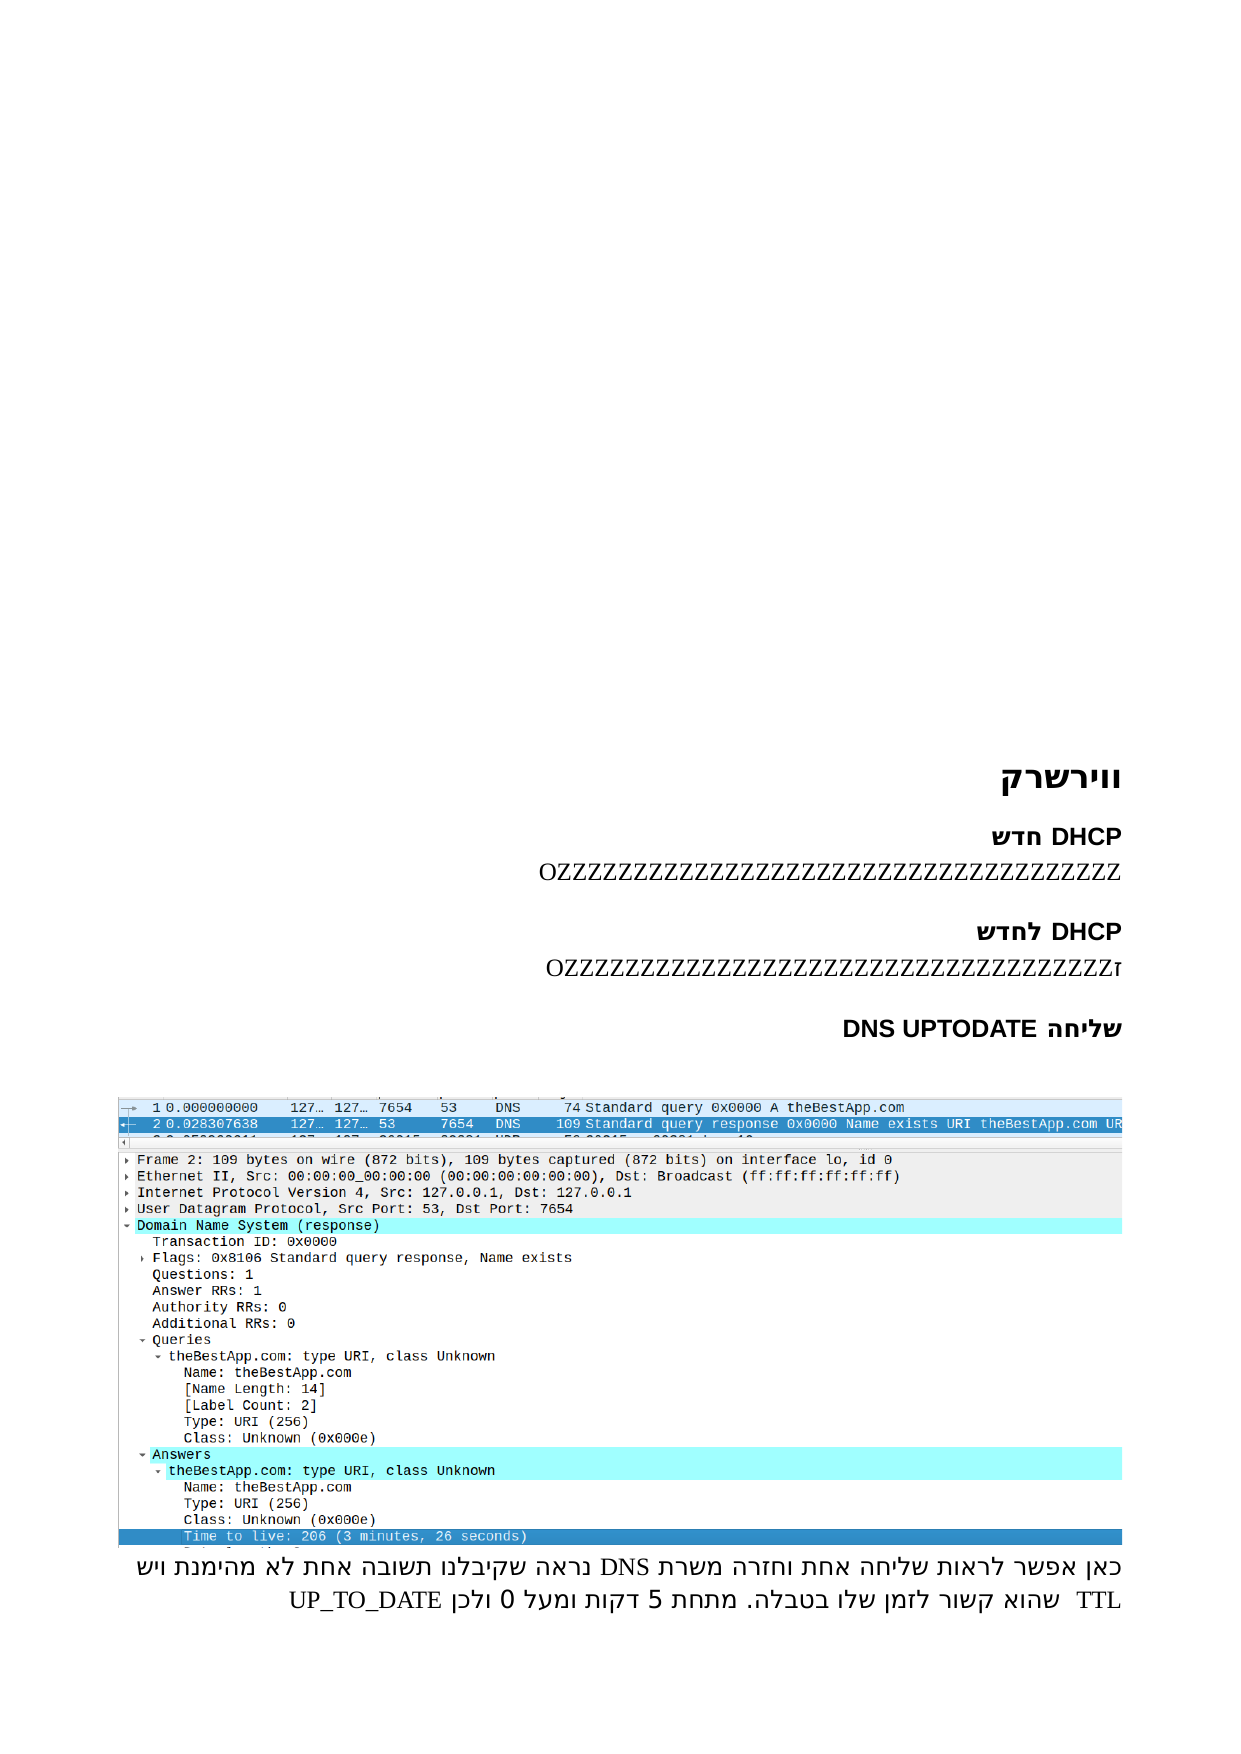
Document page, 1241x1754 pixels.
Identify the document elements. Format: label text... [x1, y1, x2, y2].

subtitle ווירשרק [118, 758, 1122, 797]
subtitle DHCP חדש [118, 822, 1122, 851]
subtitle DHCP לחדש [118, 917, 1122, 947]
picture [118, 1097, 1123, 1548]
text OZZZZZZZZZZZZZZZZZZZZZZZZZZZZZZZZZZZZZ [118, 857, 1122, 886]
text כאן אפשר לראות שליחה אחת וחזרה משרת DNS נראה שקיבלנו תשובה אחת לא מהימנת ויש TTL שהוא קשור לזמן שלו בטבלה. מתחת 5 דקות ומעל 0 ולכן UP_TO_DATE [118, 1548, 1122, 1614]
text OZZZZZZZZZZZZZZZZZZZZZZZZZZZZZZZZZZZZז [118, 953, 1122, 982]
subtitle שליחה DNS UPTODATE [118, 1014, 1122, 1043]
